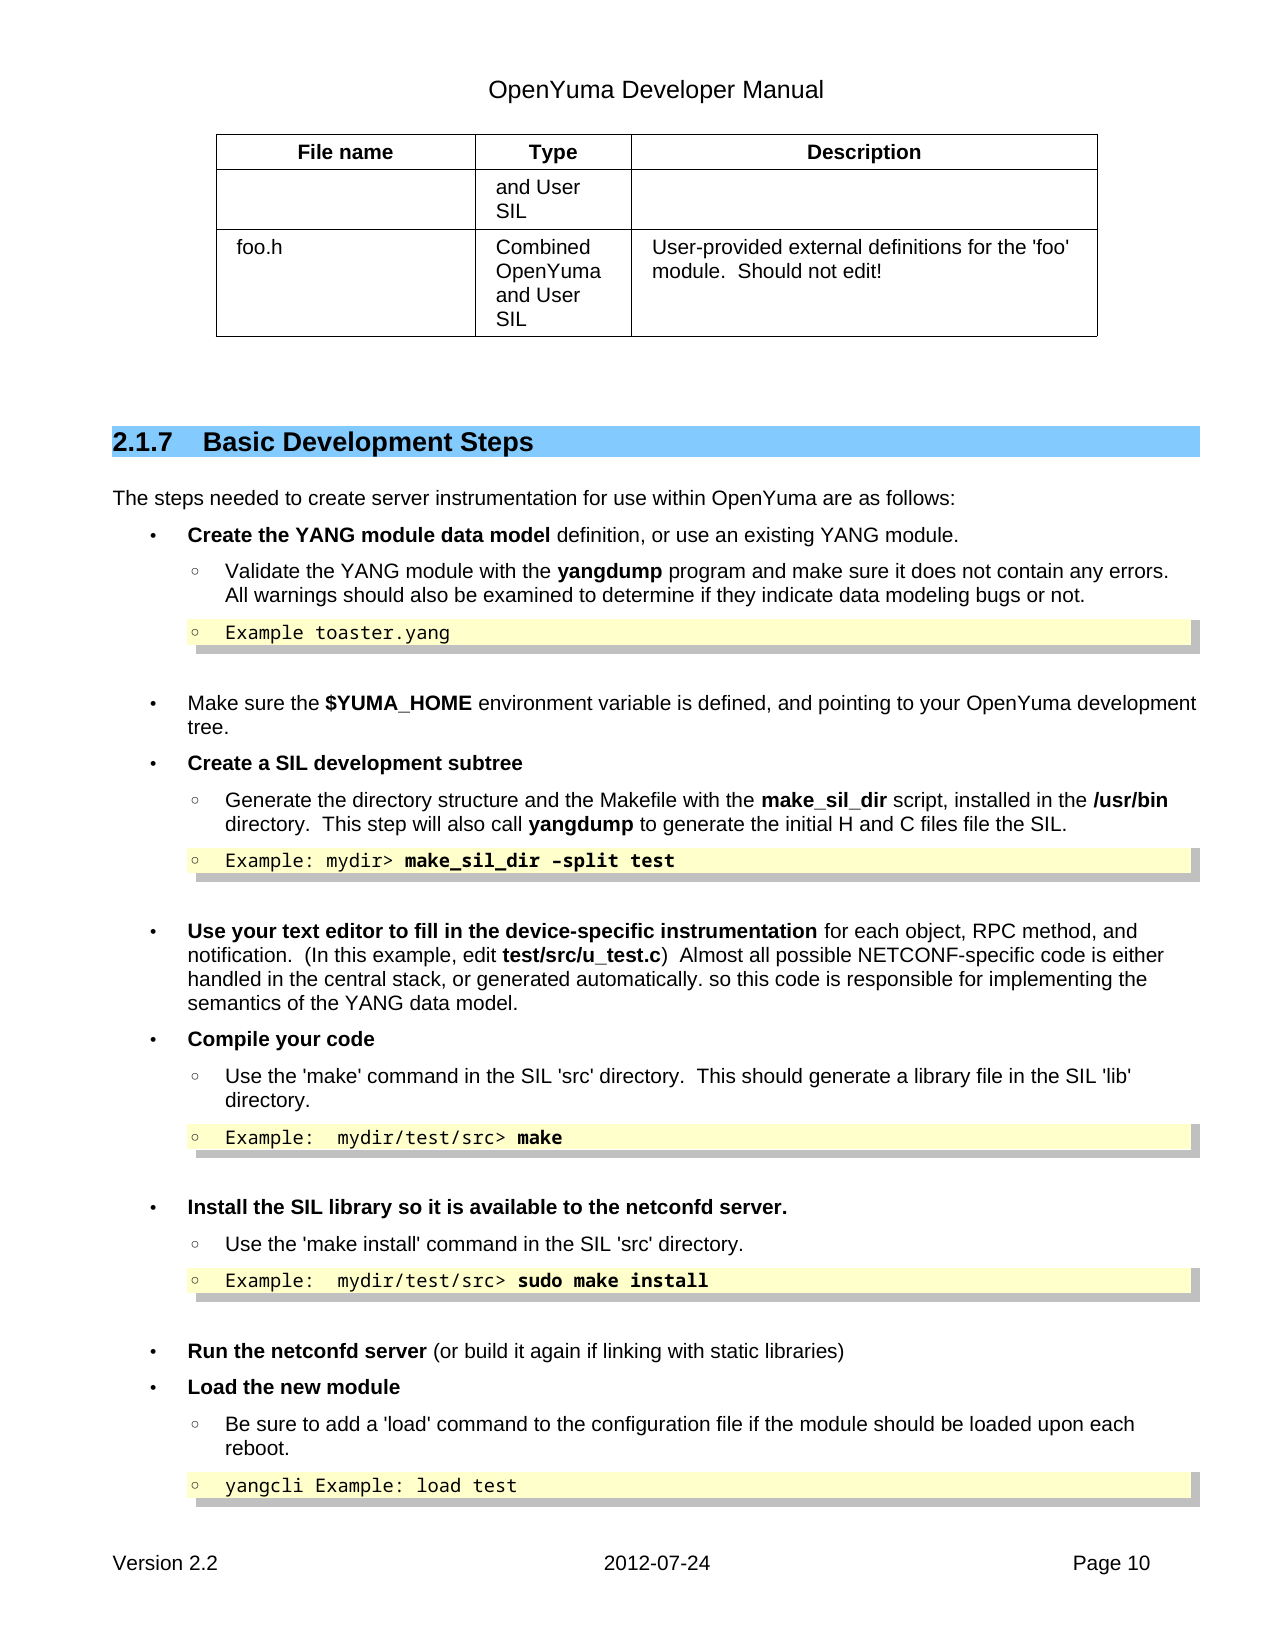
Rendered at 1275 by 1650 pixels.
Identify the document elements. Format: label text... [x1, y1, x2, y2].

list Example: mydir/test/src> make [187, 1124, 1191, 1149]
table_header Type [476, 135, 631, 169]
subtitle Basic Development Steps [112, 426, 1200, 457]
list yangcli Example: load test [187, 1472, 1191, 1498]
list Use the 'make' command in the SIL 'src' directory. This should generate a library file in the SIL 'lib' directory. [187, 1063, 1200, 1111]
list Example toaster.yang [187, 619, 1191, 645]
table_header File name [217, 135, 475, 169]
table_cell Combined OpenYuma and User SIL [476, 230, 631, 336]
list Use the 'make install' command in the SIL 'src' directory. [187, 1231, 1200, 1255]
list Make sure the $YUMA_HOME environment variable is defined, and pointing to your OpenYuma development tree. [150, 691, 1200, 738]
text The steps needed to create server instrumentation for use within OpenYuma are as follows: [112, 486, 1200, 510]
list Load the new module [150, 1375, 1200, 1399]
table_cell [217, 170, 475, 229]
list Create the YANG module data model definition, or use an existing YANG module. [150, 523, 1200, 547]
list Install the SIL library so it is available to the netconfd server. [150, 1195, 1200, 1219]
list Example: mydir> make_sil_dir –split test [187, 848, 1191, 873]
table_cell and User SIL [476, 170, 631, 229]
list Create a SIL development subtree [150, 751, 1200, 775]
list Use your text editor to fill in the device-specific instrumentation for each object, RPC method, and notification. (In this example, edit test/src/u_test.c) Almost all possible NETCONF-specific code is either handled in the central stack, or generated automatically. so this code is responsible for implementing the semantics of the YANG data model. [150, 919, 1200, 1014]
table_cell foo.h [217, 230, 475, 336]
table_header Description [632, 135, 1097, 169]
list Validate the YANG module with the yangdump program and make sure it does not contain any errors. All warnings should also be examined to determine if they indicate data modeling bugs or not. [187, 559, 1200, 607]
table_cell User-provided external definitions for the 'foo' module. Should not edit! [632, 230, 1097, 336]
list Generate the directory structure and the Makefile with the make_sil_dir script, installed in the /usr/bin directory. This step will also call yangdump to generate the initial H and C files file the SIL. [187, 787, 1200, 835]
list Compile your code [150, 1027, 1200, 1051]
table_cell [632, 170, 1097, 229]
list Run the netconfd server (or build it again if linking with static libraries) [150, 1339, 1200, 1363]
list Example: mydir/test/src> sudo make install [187, 1268, 1191, 1293]
list Be sure to add a 'load' command to the configuration file if the module should be loaded upon each reboot. [187, 1412, 1200, 1459]
